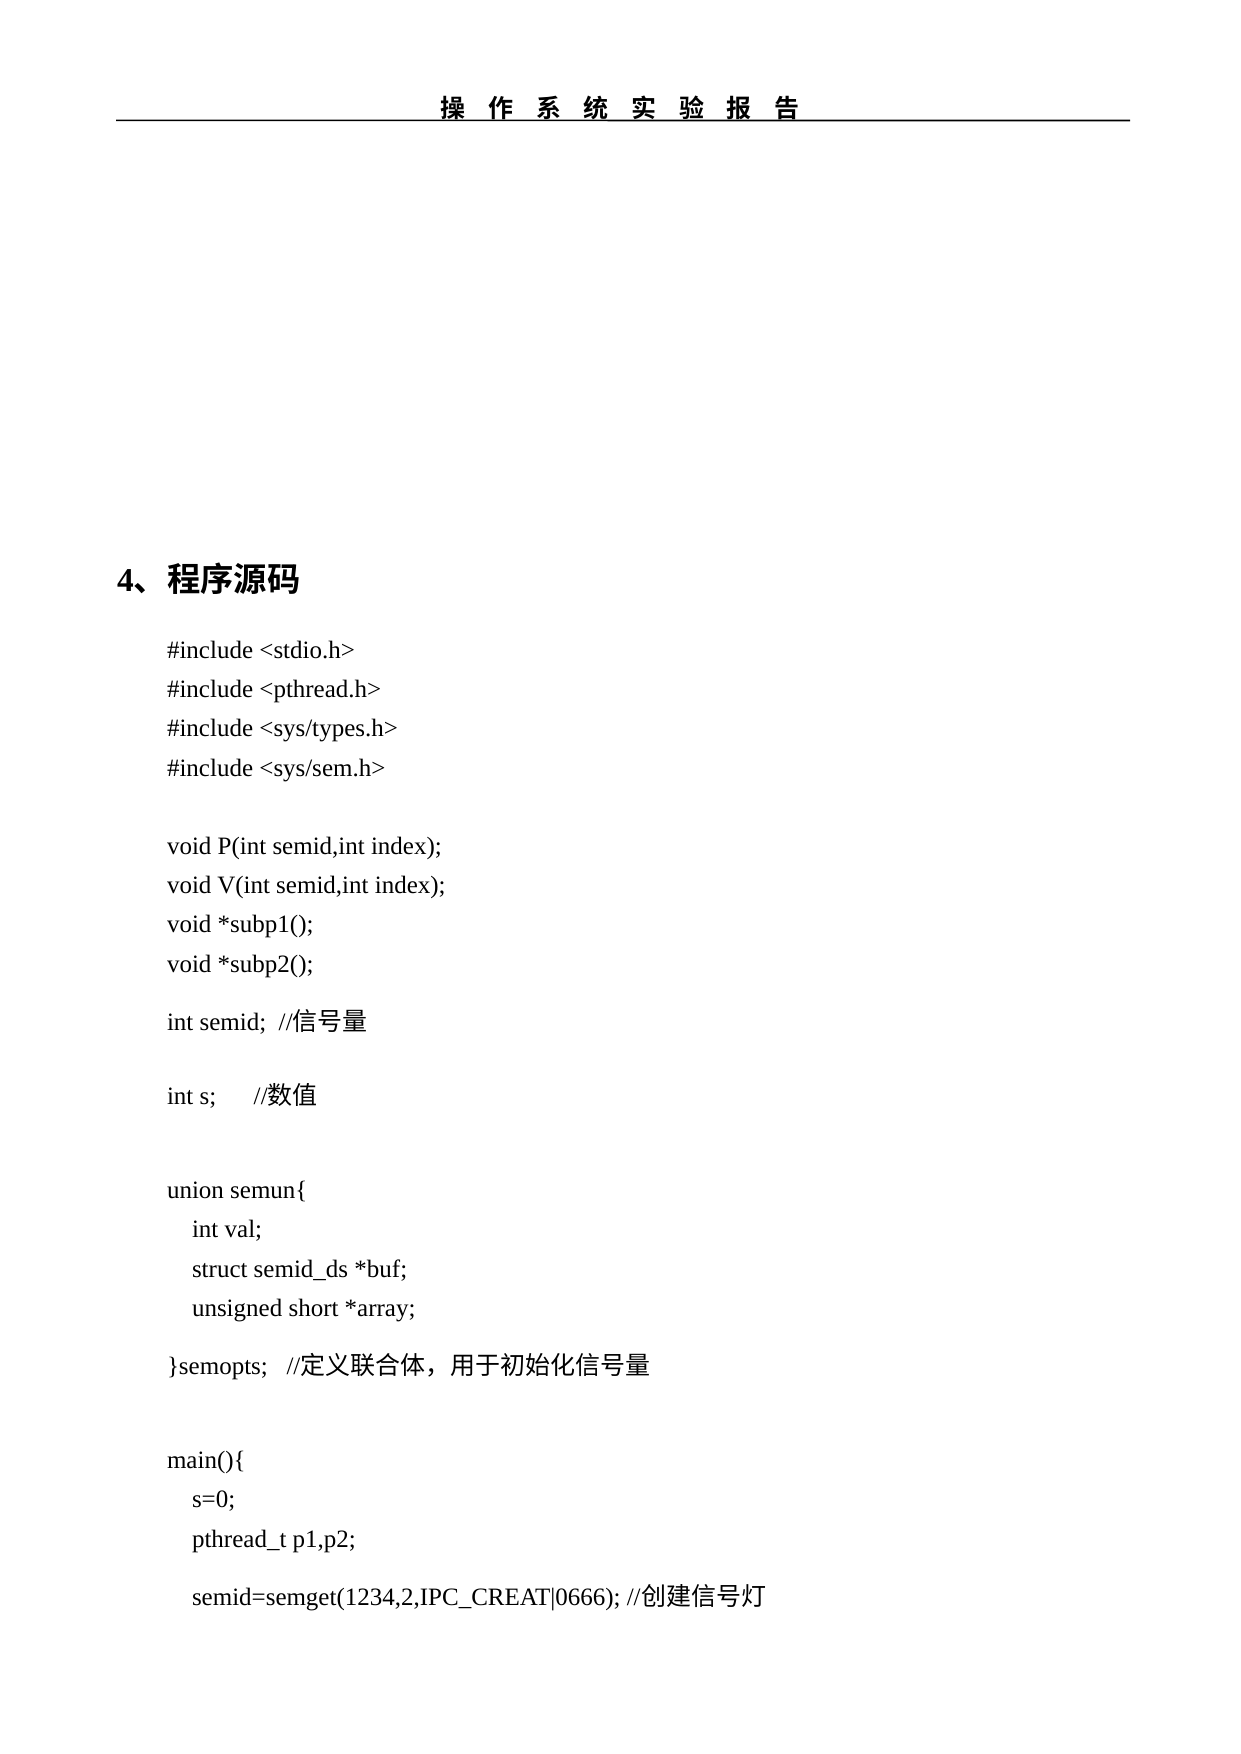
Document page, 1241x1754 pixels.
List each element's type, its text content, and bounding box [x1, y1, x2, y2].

text union semun{ [117, 1174, 1123, 1206]
text #include <sys/sem.h> [117, 752, 1123, 784]
text pthread_t p1,p2; [117, 1522, 1123, 1555]
text void P(int semid,int index); [117, 829, 1123, 862]
text #include <pthread.h> [117, 673, 1123, 705]
list 程序源码 [117, 544, 1123, 609]
text semid=semget(1234,2,IPC_CREAT|0666); //创建信号灯 [117, 1562, 1123, 1627]
text #include <stdio.h> [117, 633, 1123, 666]
text void V(int semid,int index); [117, 869, 1123, 901]
text }semopts; //定义联合体，用于初始化信号量 [117, 1331, 1123, 1396]
text int val; [117, 1213, 1123, 1246]
text int s; //数值 [117, 1061, 1123, 1126]
text struct semid_ds *buf; [117, 1252, 1123, 1285]
text #include <sys/types.h> [117, 712, 1123, 745]
text main(){ [117, 1444, 1123, 1476]
text int semid; //信号量 [117, 987, 1123, 1052]
text void *subp2(); [117, 948, 1123, 980]
text s=0; [117, 1483, 1123, 1516]
text void *subp1(); [117, 908, 1123, 941]
text unsigned short *array; [117, 1292, 1123, 1324]
